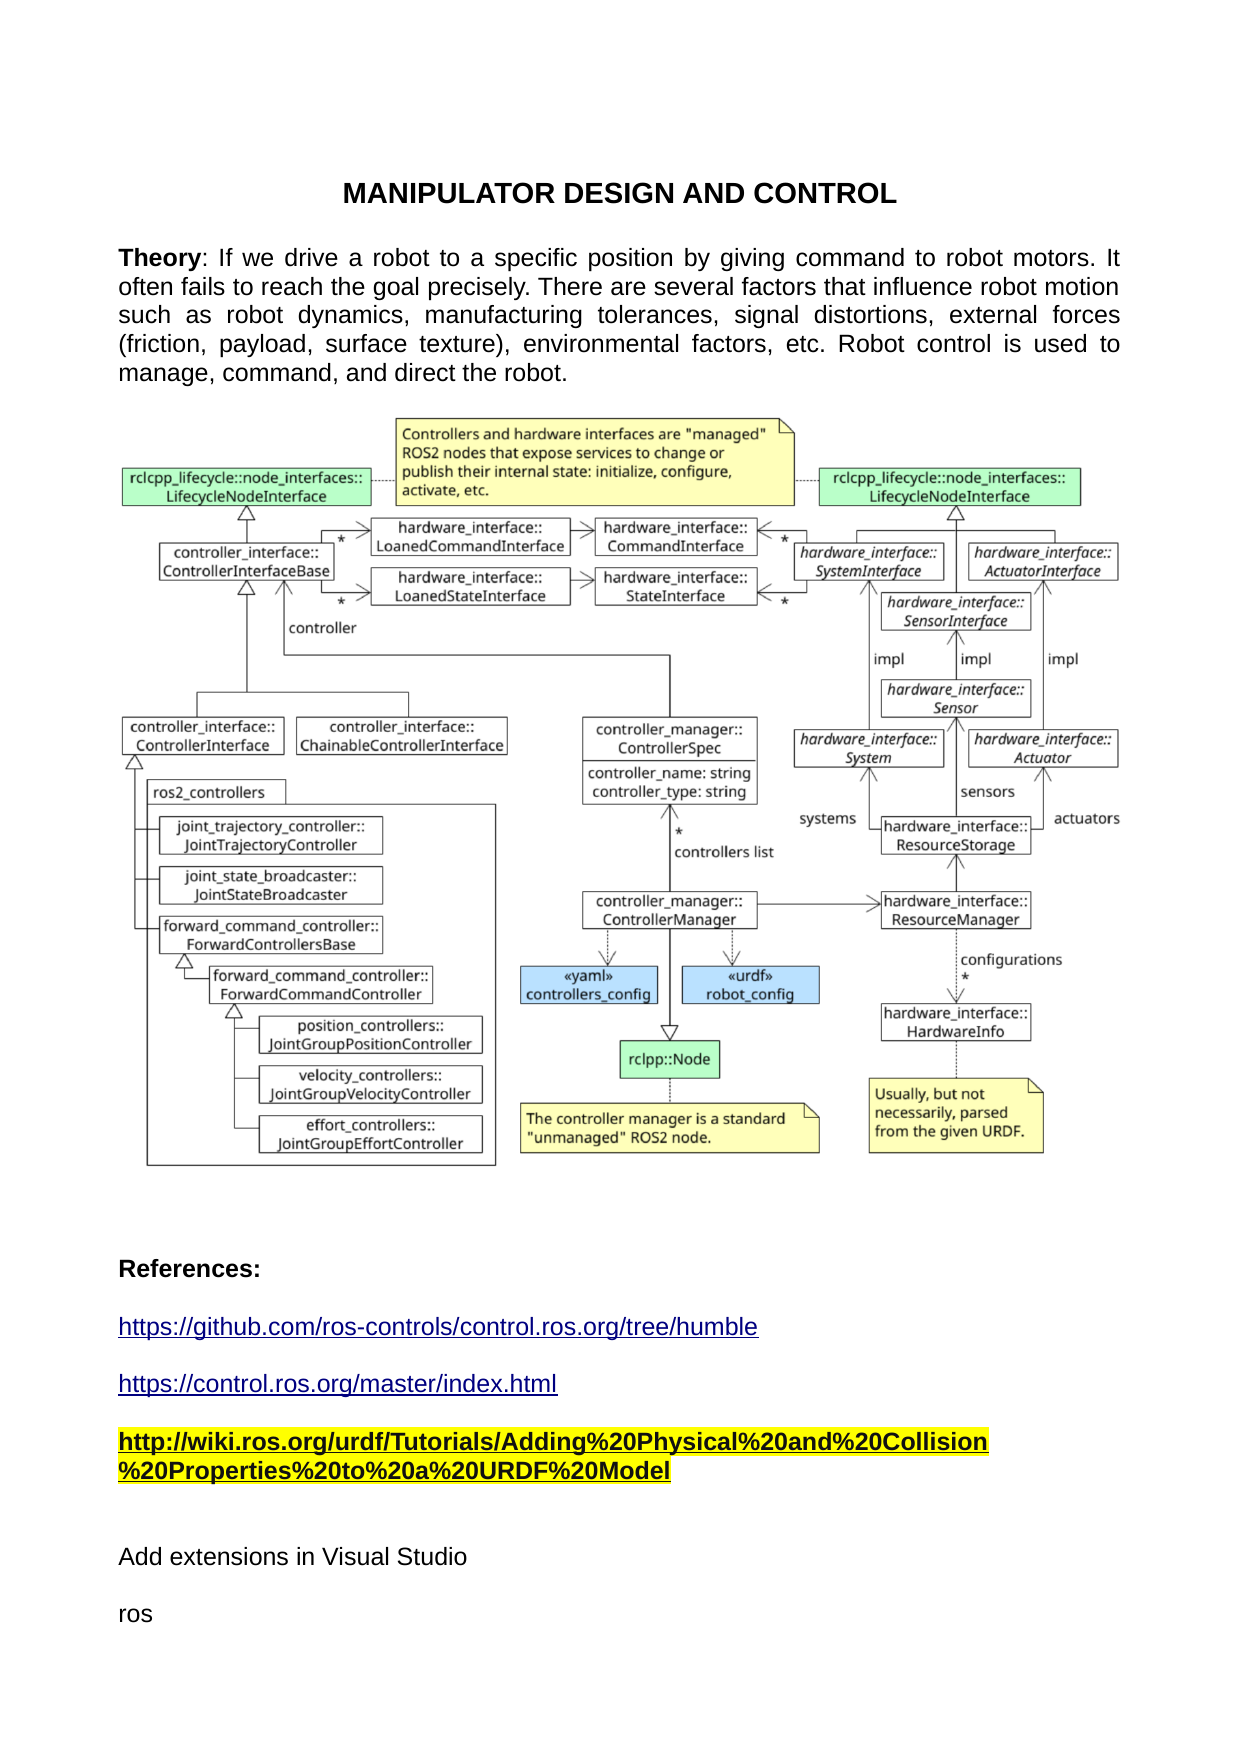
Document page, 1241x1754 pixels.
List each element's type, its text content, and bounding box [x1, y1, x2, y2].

text http://wiki.ros.org/urdf/Tutorials/Adding%20Physical%20and%20Collision%20Properties%20to%20a%20URDF%20Model [118, 1427, 1122, 1484]
text https://github.com/ros-controls/control.ros.org/tree/humble [118, 1312, 1122, 1341]
text https://control.ros.org/master/index.html [118, 1369, 1122, 1398]
text ros [118, 1599, 1122, 1628]
text References: [118, 1254, 1122, 1283]
text Theory: If we drive a robot to a specific position by giving command to robot motors. It often fails to reach the goal precisely. There are several factors that influence robot motion such as robot dynamics, manufacturing tolerances, signal distortions, external forces (friction, payload, surface texture), environmental factors, etc. Robot control is used to manage, command, and direct the robot. [118, 243, 1122, 386]
text Add extensions in Visual Studio [118, 1542, 1122, 1571]
text MANIPULATOR DESIGN AND CONTROL [118, 176, 1122, 209]
